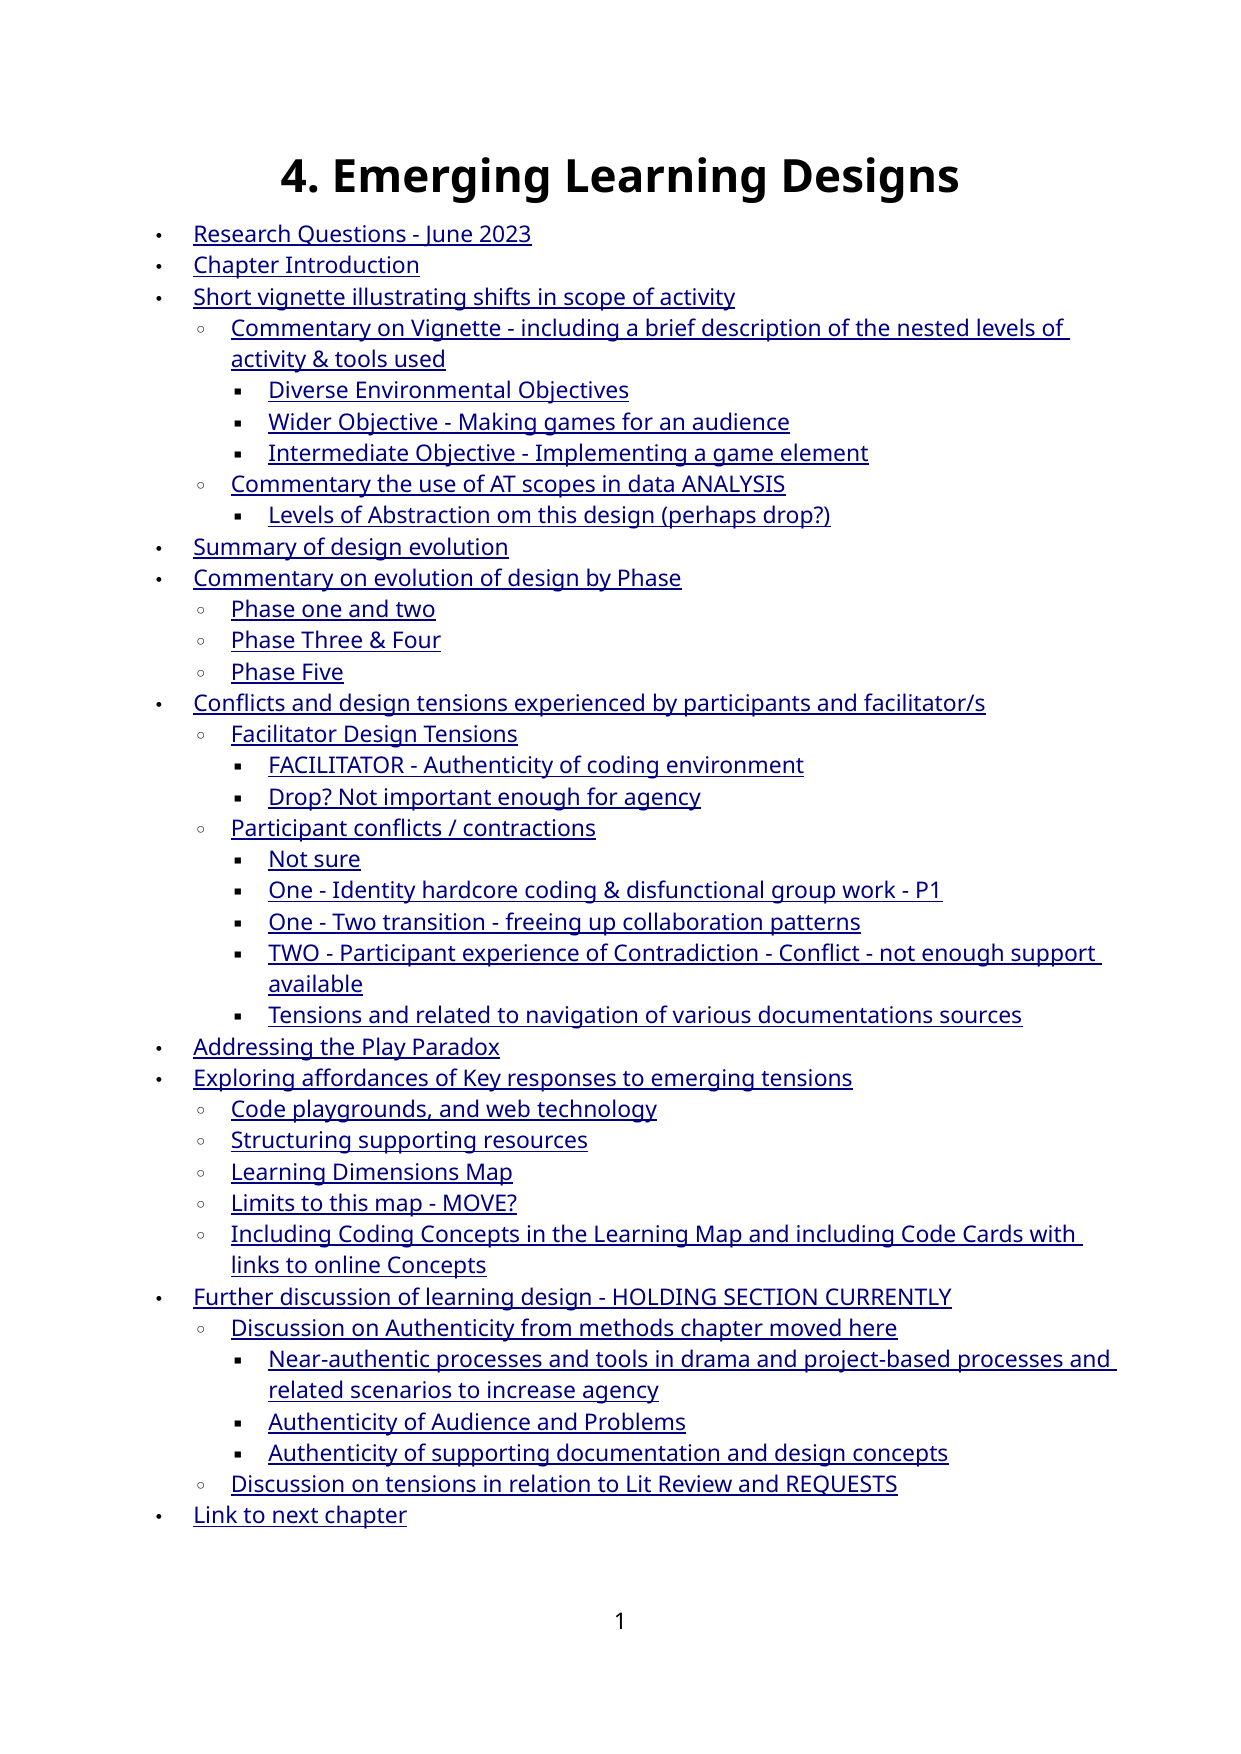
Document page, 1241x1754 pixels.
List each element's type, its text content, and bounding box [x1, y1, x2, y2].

list Commentary on evolution of design by Phase [156, 562, 1122, 593]
title 4. Emerging Learning Designs [118, 143, 1122, 206]
list Research Questions - June 2023 [156, 218, 1122, 249]
list Near-authentic processes and tools in drama and project-based processes and related scenarios to increase agency [231, 1343, 1122, 1406]
list Conflicts and design tensions experienced by participants and facilitator/s [156, 687, 1122, 718]
list Including Coding Concepts in the Learning Map and including Code Cards with links to online Concepts [193, 1218, 1122, 1281]
list Learning Dimensions Map [193, 1156, 1122, 1187]
list Diverse Environmental Objectives [231, 374, 1122, 406]
list Discussion on tensions in relation to Lit Review and REQUESTS [193, 1468, 1122, 1499]
list One - Identity hardcore coding & disfunctional group work - P1 [231, 874, 1122, 906]
list Short vignette illustrating shifts in scope of activity [156, 281, 1122, 312]
list One - Two transition - freeing up collaboration patterns [231, 906, 1122, 937]
list Authenticity of supporting documentation and design concepts [231, 1437, 1122, 1468]
list Tensions and related to navigation of various documentations sources [231, 999, 1122, 1031]
list Phase Five [193, 656, 1122, 687]
list Drop? Not important enough for agency [231, 781, 1122, 812]
list Limits to this map - MOVE? [193, 1187, 1122, 1218]
list Addressing the Play Paradox [156, 1031, 1122, 1062]
list Phase one and two [193, 593, 1122, 624]
list Facilitator Design Tensions [193, 718, 1122, 749]
list Code playgrounds, and web technology [193, 1093, 1122, 1124]
list Exploring affordances of Key responses to emerging tensions [156, 1062, 1122, 1093]
list FACILITATOR - Authenticity of coding environment [231, 749, 1122, 781]
list Commentary the use of AT scopes in data ANALYSIS [193, 468, 1122, 499]
list Summary of design evolution [156, 531, 1122, 562]
list Commentary on Vignette - including a brief description of the nested levels of activity & tools used [193, 312, 1122, 374]
list Discussion on Authenticity from methods chapter moved here [193, 1312, 1122, 1343]
list Levels of Abstraction om this design (perhaps drop?) [231, 499, 1122, 531]
list Authenticity of Audience and Problems [231, 1406, 1122, 1437]
list Participant conflicts / contractions [193, 812, 1122, 843]
list Not sure [231, 843, 1122, 874]
list Wider Objective - Making games for an audience [231, 406, 1122, 437]
list Chapter Introduction [156, 249, 1122, 281]
list TWO - Participant experience of Contradiction - Conflict - not enough support available [231, 937, 1122, 999]
list Phase Three & Four [193, 624, 1122, 656]
list Link to next chapter [156, 1499, 1122, 1531]
list Intermediate Objective - Implementing a game element [231, 437, 1122, 468]
list Further discussion of learning design - HOLDING SECTION CURRENTLY [156, 1281, 1122, 1312]
list Structuring supporting resources [193, 1124, 1122, 1156]
